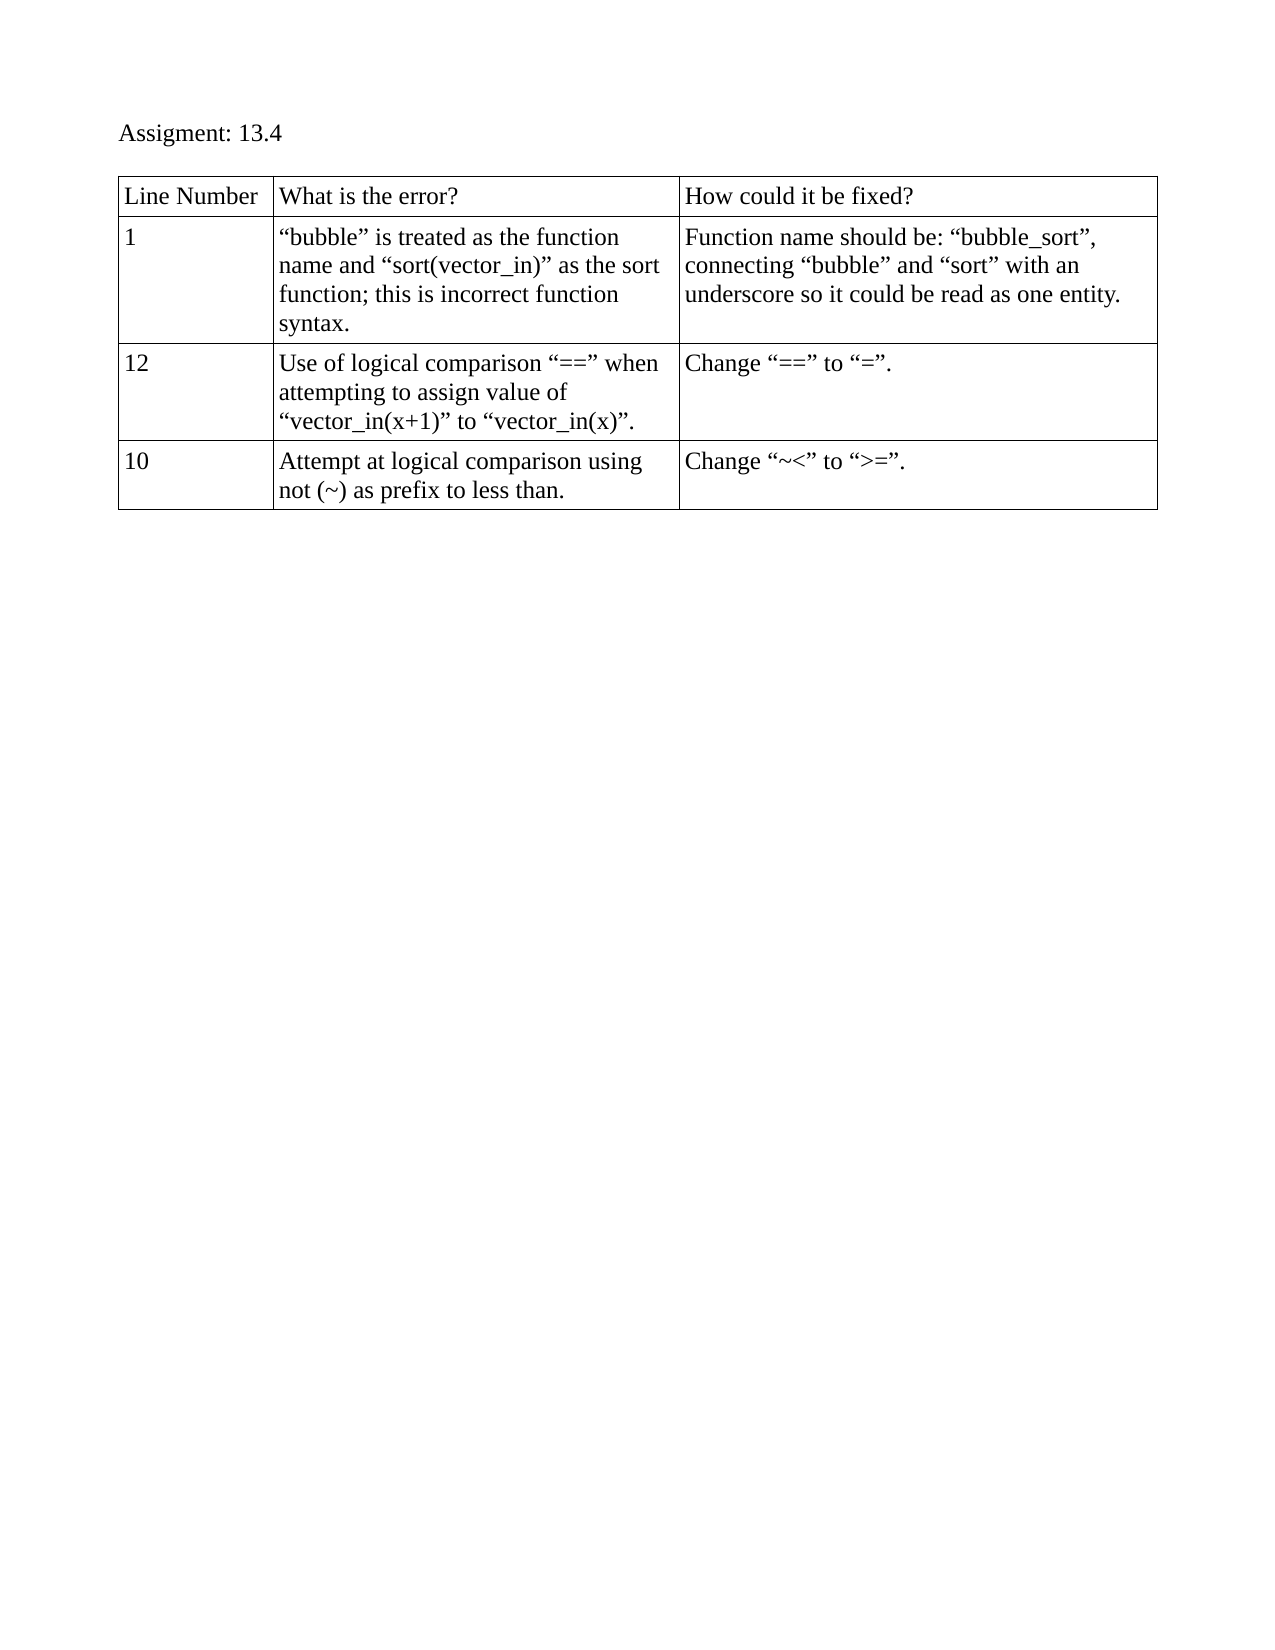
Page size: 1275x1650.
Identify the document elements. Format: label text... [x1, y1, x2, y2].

table_cell Change “~<” to “>=”. [680, 441, 1157, 509]
table_cell “bubble” is treated as the function name and “sort(vector_in)” as the sort function; this is incorrect function syntax. [274, 217, 679, 342]
table_cell 1 [119, 217, 273, 342]
table_cell 10 [119, 441, 273, 509]
table_header Line Number [119, 177, 273, 216]
table_cell Function name should be: “bubble_sort”, connecting “bubble” and “sort” with an underscore so it could be read as one entity. [680, 217, 1157, 342]
text Assigment: 13.4 [118, 118, 1157, 147]
table_cell 12 [119, 344, 273, 440]
table_cell Use of logical comparison “==” when attempting to assign value of “vector_in(x+1)” to “vector_in(x)”. [274, 344, 679, 440]
table_cell Change “==” to “=”. [680, 344, 1157, 440]
table_cell Attempt at logical comparison using not (~) as prefix to less than. [274, 441, 679, 509]
table_header What is the error? [274, 177, 679, 216]
table_header How could it be fixed? [680, 177, 1157, 216]
